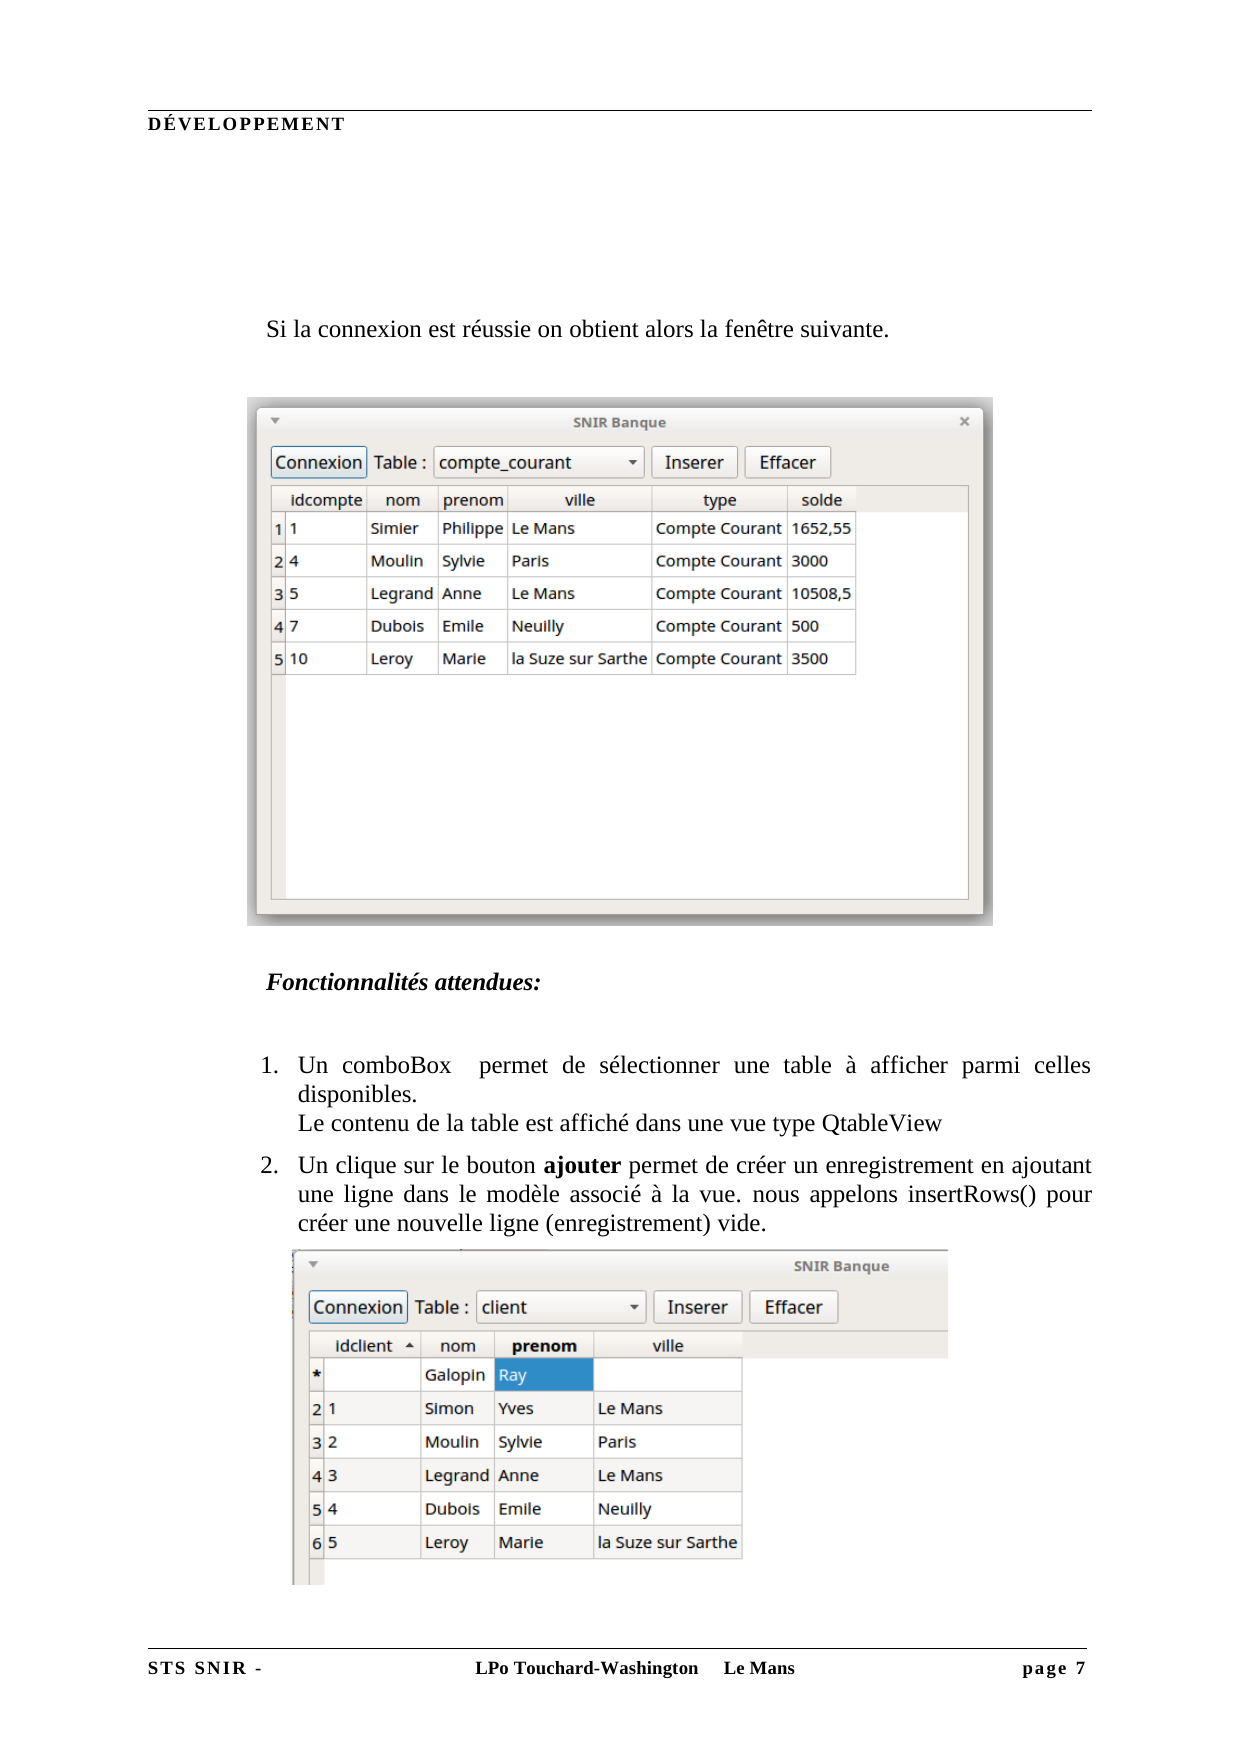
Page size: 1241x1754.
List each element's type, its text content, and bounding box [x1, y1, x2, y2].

text Si la connexion est réussie on obtient alors la fenêtre suivante. [223, 314, 1092, 343]
picture [291, 1249, 949, 1585]
list Un comboBox permet de sélectionner une table à afficher parmi celles disponibles. Le contenu de la table est affiché dans une vue type QtableView [260, 1050, 1092, 1137]
picture [247, 397, 993, 926]
text Fonctionnalités attendues: [223, 967, 1092, 996]
list Un clique sur le bouton ajouter permet de créer un enregistrement en ajoutant une ligne dans le modèle associé à la vue. nous appelons insertRows() pour créer une nouvelle ligne (enregistrement) vide. [260, 1150, 1092, 1237]
